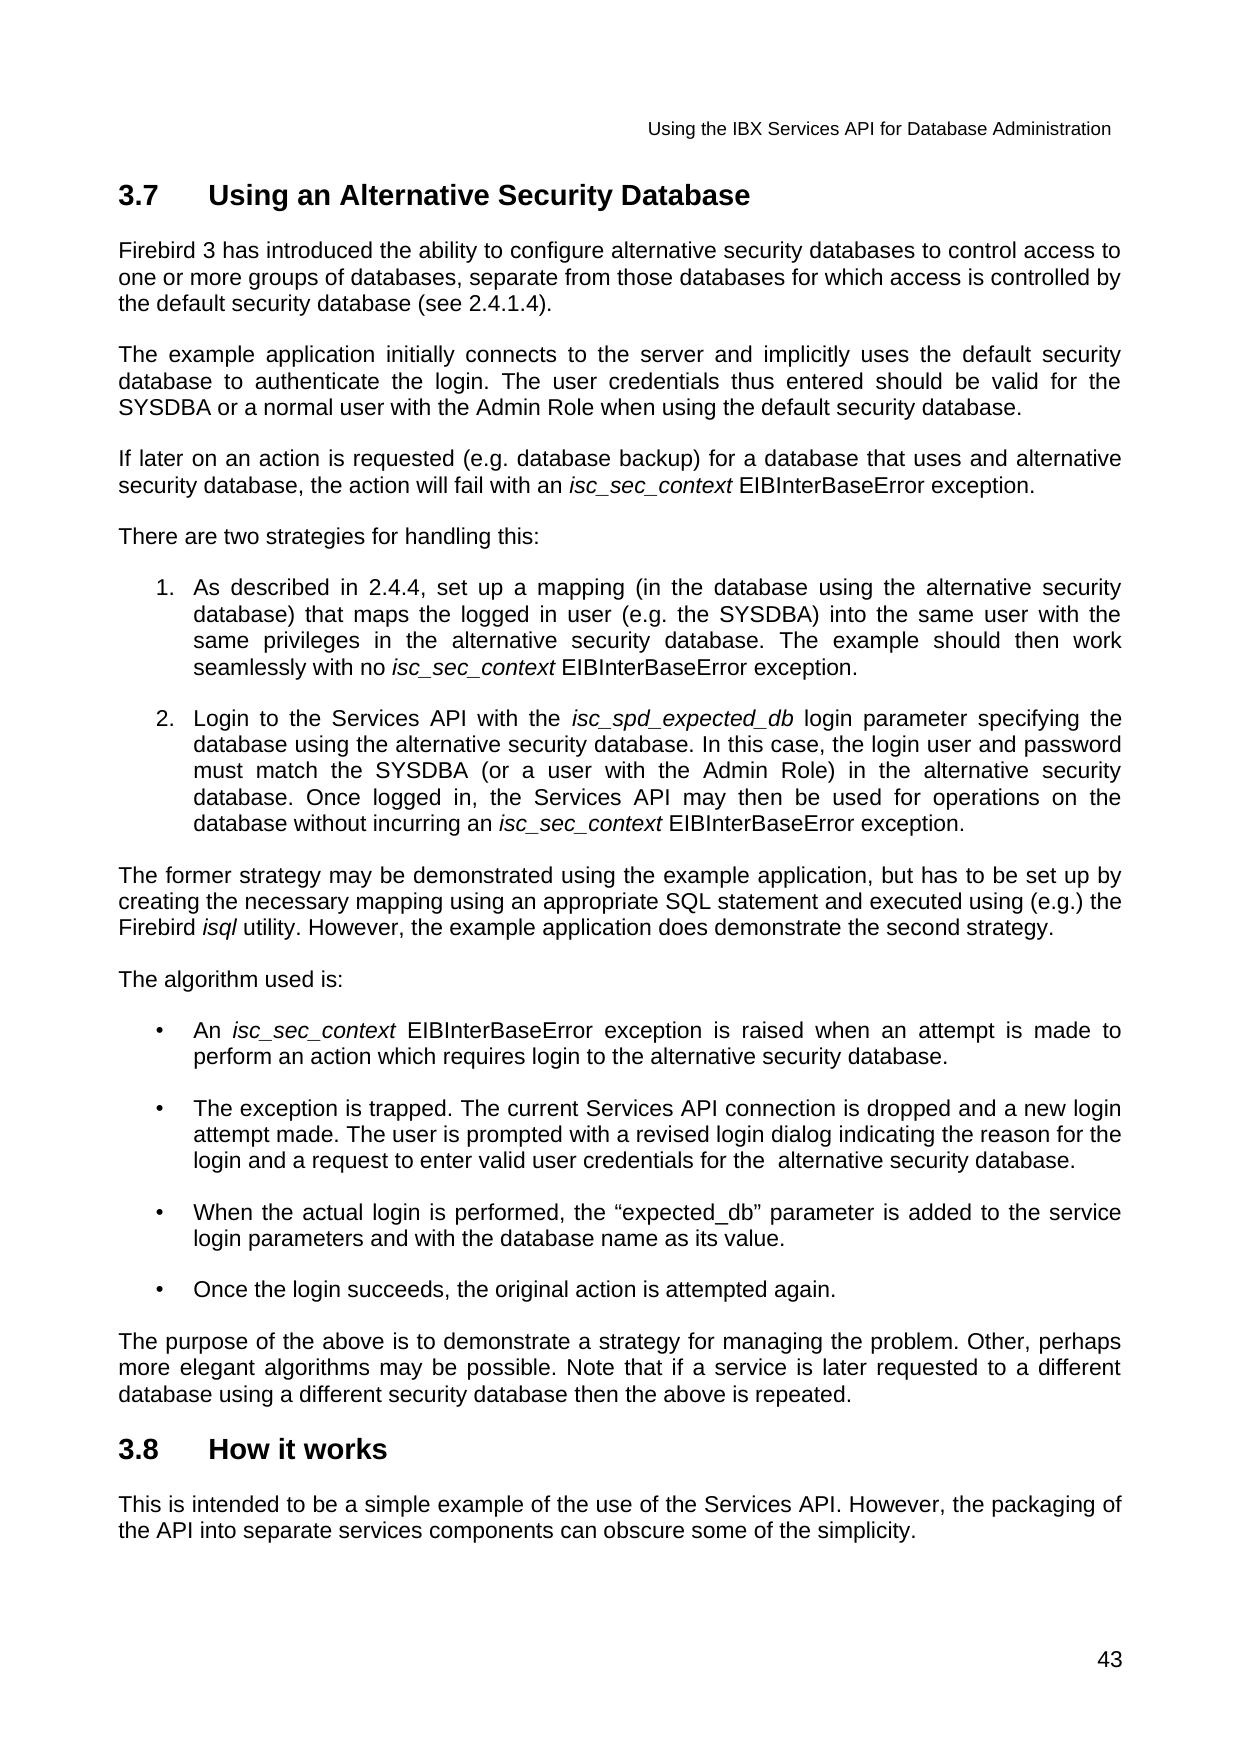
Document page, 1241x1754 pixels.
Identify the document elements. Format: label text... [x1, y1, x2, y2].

list Once the login succeeds, the original action is attempted again. [156, 1276, 1122, 1303]
text If later on an action is requested (e.g. database backup) for a database that uses and alternative security database, the action will fail with an isc_sec_context EIBInterBaseError exception. [118, 445, 1122, 498]
text The purpose of the above is to demonstrate a strategy for managing the problem. Other, perhaps more elegant algorithms may be possible. Note that if a service is later requested to a different database using a different security database then the above is repeated. [118, 1328, 1122, 1407]
list An isc_sec_context EIBInterBaseError exception is raised when an attempt is made to perform an action which requires login to the alternative security database. [156, 1017, 1122, 1070]
list When the actual login is performed, the “expected_db” parameter is added to the service login parameters and with the database name as its value. [156, 1199, 1122, 1251]
text This is intended to be a simple example of the use of the Services API. However, the packaging of the API into separate services components can obscure some of the simplicity. [118, 1491, 1122, 1544]
subtitle How it works [118, 1432, 1122, 1465]
text There are two strategies for handling this: [118, 523, 1122, 549]
text Firebird 3 has introduced the ability to configure alternative security databases to control access to one or more groups of databases, separate from those databases for which access is controlled by the default security database (see 2.4.1.4). [118, 237, 1122, 316]
subtitle Using an Alternative Security Database [118, 178, 1122, 212]
text The former strategy may be demonstrated using the example application, but has to be set up by creating the necessary mapping using an appropriate SQL statement and executed using (e.g.) the Firebird isql utility. However, the example application does demonstrate the second strategy. [118, 862, 1122, 941]
text The algorithm used is: [118, 966, 1122, 992]
list Login to the Services API with the isc_spd_expected_db login parameter specifying the database using the alternative security database. In this case, the login user and password must match the SYSDBA (or a user with the Admin Role) in the alternative security database. Once logged in, the Services API may then be used for operations on the database without incurring an isc_sec_context EIBInterBaseError exception. [156, 705, 1122, 837]
list As described in 2.4.4, set up a mapping (in the database using the alternative security database) that maps the logged in user (e.g. the SYSDBA) into the same user with the same privileges in the alternative security database. The example should then work seamlessly with no isc_sec_context EIBInterBaseError exception. [156, 574, 1122, 680]
list The exception is trapped. The current Services API connection is dropped and a new login attempt made. The user is prompted with a revised login dialog indicating the reason for the login and a request to enter valid user credentials for the alternative security database. [156, 1095, 1122, 1174]
text The example application initially connects to the server and implicitly uses the default security database to authenticate the login. The user credentials thus entered should be valid for the SYSDBA or a normal user with the Admin Role when using the default security database. [118, 341, 1122, 420]
